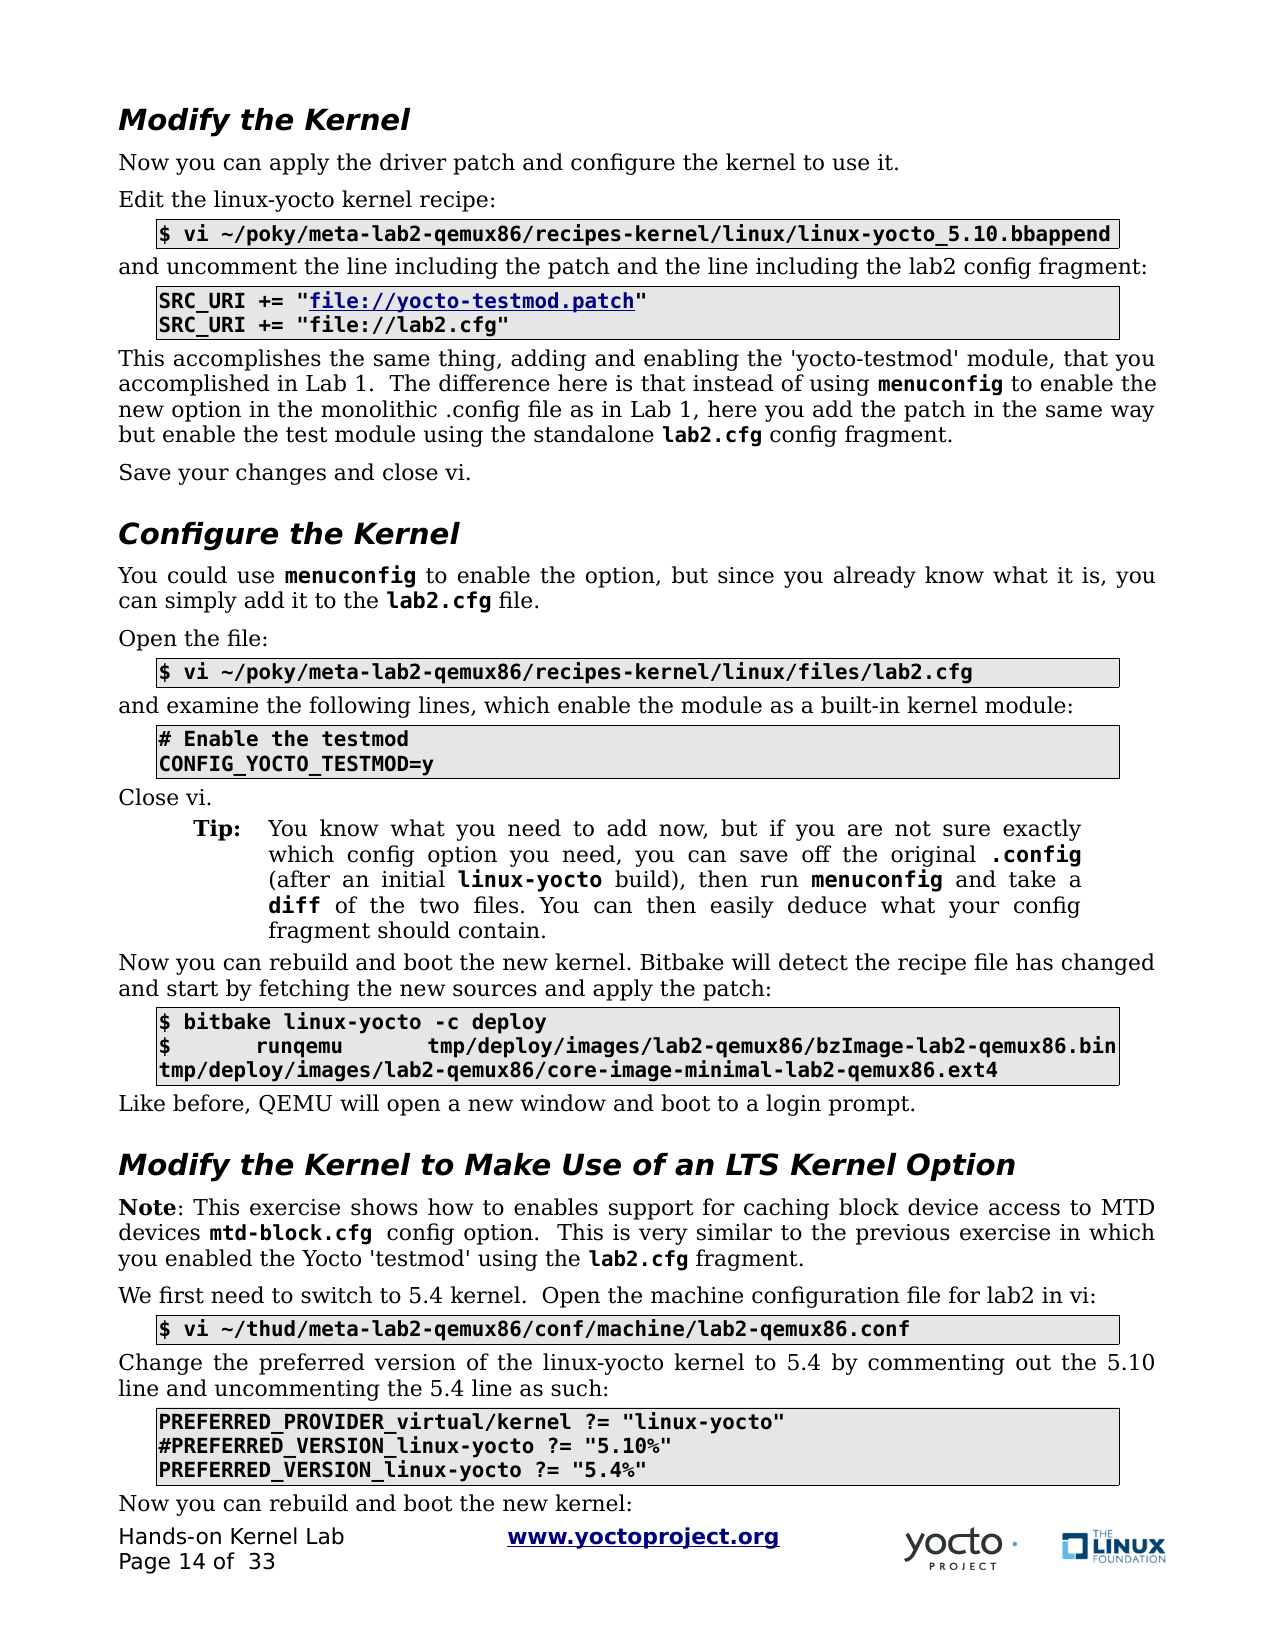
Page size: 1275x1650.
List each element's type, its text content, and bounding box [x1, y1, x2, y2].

text Like before, QEMU will open a new window and boot to a login prompt. [118, 1091, 1157, 1117]
text and examine the following lines, which enable the module as a built-in kernel module: [118, 693, 1157, 719]
text Edit the linux-yocto kernel recipe: [118, 187, 1157, 213]
text SRC_URI += "file://yocto-testmod.patch" [157, 287, 1119, 310]
text Tip: You know what you need to add now, but if you are not sure exactly which config option you need, you can save off the original .config (after an initial linux-yocto build), then run menuconfig and take a diff of the two files. You can then easily deduce what your config fragment should contain. [193, 816, 1082, 944]
text #PREFERRED_VERSION_linux-yocto ?= "5.10%" [157, 1432, 1119, 1456]
text Save your changes and close vi. [118, 460, 1157, 486]
text PREFERRED_PROVIDER_virtual/kernel ?= "linux-yocto" [157, 1409, 1119, 1432]
text $ vi ~/thud/meta-lab2-qemux86/conf/machine/lab2-qemux86.conf [157, 1316, 1119, 1344]
text # Enable the testmod [157, 726, 1119, 749]
text $ bitbake linux-yocto -c deploy [157, 1008, 1119, 1031]
text Open the file: [118, 626, 1157, 652]
text SRC_URI += "file://lab2.cfg" [157, 310, 1119, 339]
text $ vi ~/poky/meta-lab2-qemux86/recipes-kernel/linux/files/lab2.cfg [157, 659, 1119, 687]
text CONFIG_YOCTO_TESTMOD=y [157, 749, 1119, 778]
text PREFERRED_VERSION_linux-yocto ?= "5.4%" [157, 1456, 1119, 1485]
text You could use menuconfig to enable the option, but since you already know what it is, you can simply add it to the lab2.cfg file. [118, 563, 1157, 614]
text Change the preferred version of the linux-yocto kernel to 5.4 by commenting out the 5.10 line and uncommenting the 5.4 line as such: [118, 1350, 1157, 1401]
text Note: This exercise shows how to enables support for caching block device access to MTD devices mtd-block.cfg config option. This is very similar to the previous exercise in which you enabled the Yocto 'testmod' using the lab2.cfg fragment. [118, 1194, 1157, 1271]
text Now you can rebuild and boot the new kernel. Bitbake will detect the recipe file has changed and start by fetching the new sources and apply the patch: [118, 950, 1157, 1001]
text $ runqemu tmp/deploy/images/lab2-qemux86/bzImage-lab2-qemux86.bin tmp/deploy/images/lab2-qemux86/core-image-minimal-lab2-qemux86.ext4 [157, 1031, 1119, 1085]
subtitle Modify the Kernel to Make Use of an LTS Kernel Option [118, 1148, 1157, 1182]
text This accomplishes the same thing, adding and enabling the 'yocto-testmod' module, that you accomplished in Lab 1. The difference here is that instead of using menuconfig to enable the new option in the monolithic .config file as in Lab 1, here you add the patch in the same way but enable the test module using the standalone lab2.cfg config fragment. [118, 346, 1157, 448]
text and uncomment the line including the patch and the line including the lab2 config fragment: [118, 254, 1157, 280]
text Close vi. [118, 785, 1157, 810]
text We first need to switch to 5.4 kernel. Open the machine configuration file for lab2 in vi: [118, 1283, 1157, 1309]
text $ vi ~/poky/meta-lab2-qemux86/recipes-kernel/linux/linux-yocto_5.10.bbappend [157, 220, 1119, 248]
text Now you can apply the driver patch and configure the kernel to use it. [118, 150, 1157, 175]
text Now you can rebuild and boot the new kernel: [118, 1491, 1157, 1517]
subtitle Configure the Kernel [118, 517, 1157, 551]
subtitle Modify the Kernel [118, 104, 1157, 138]
